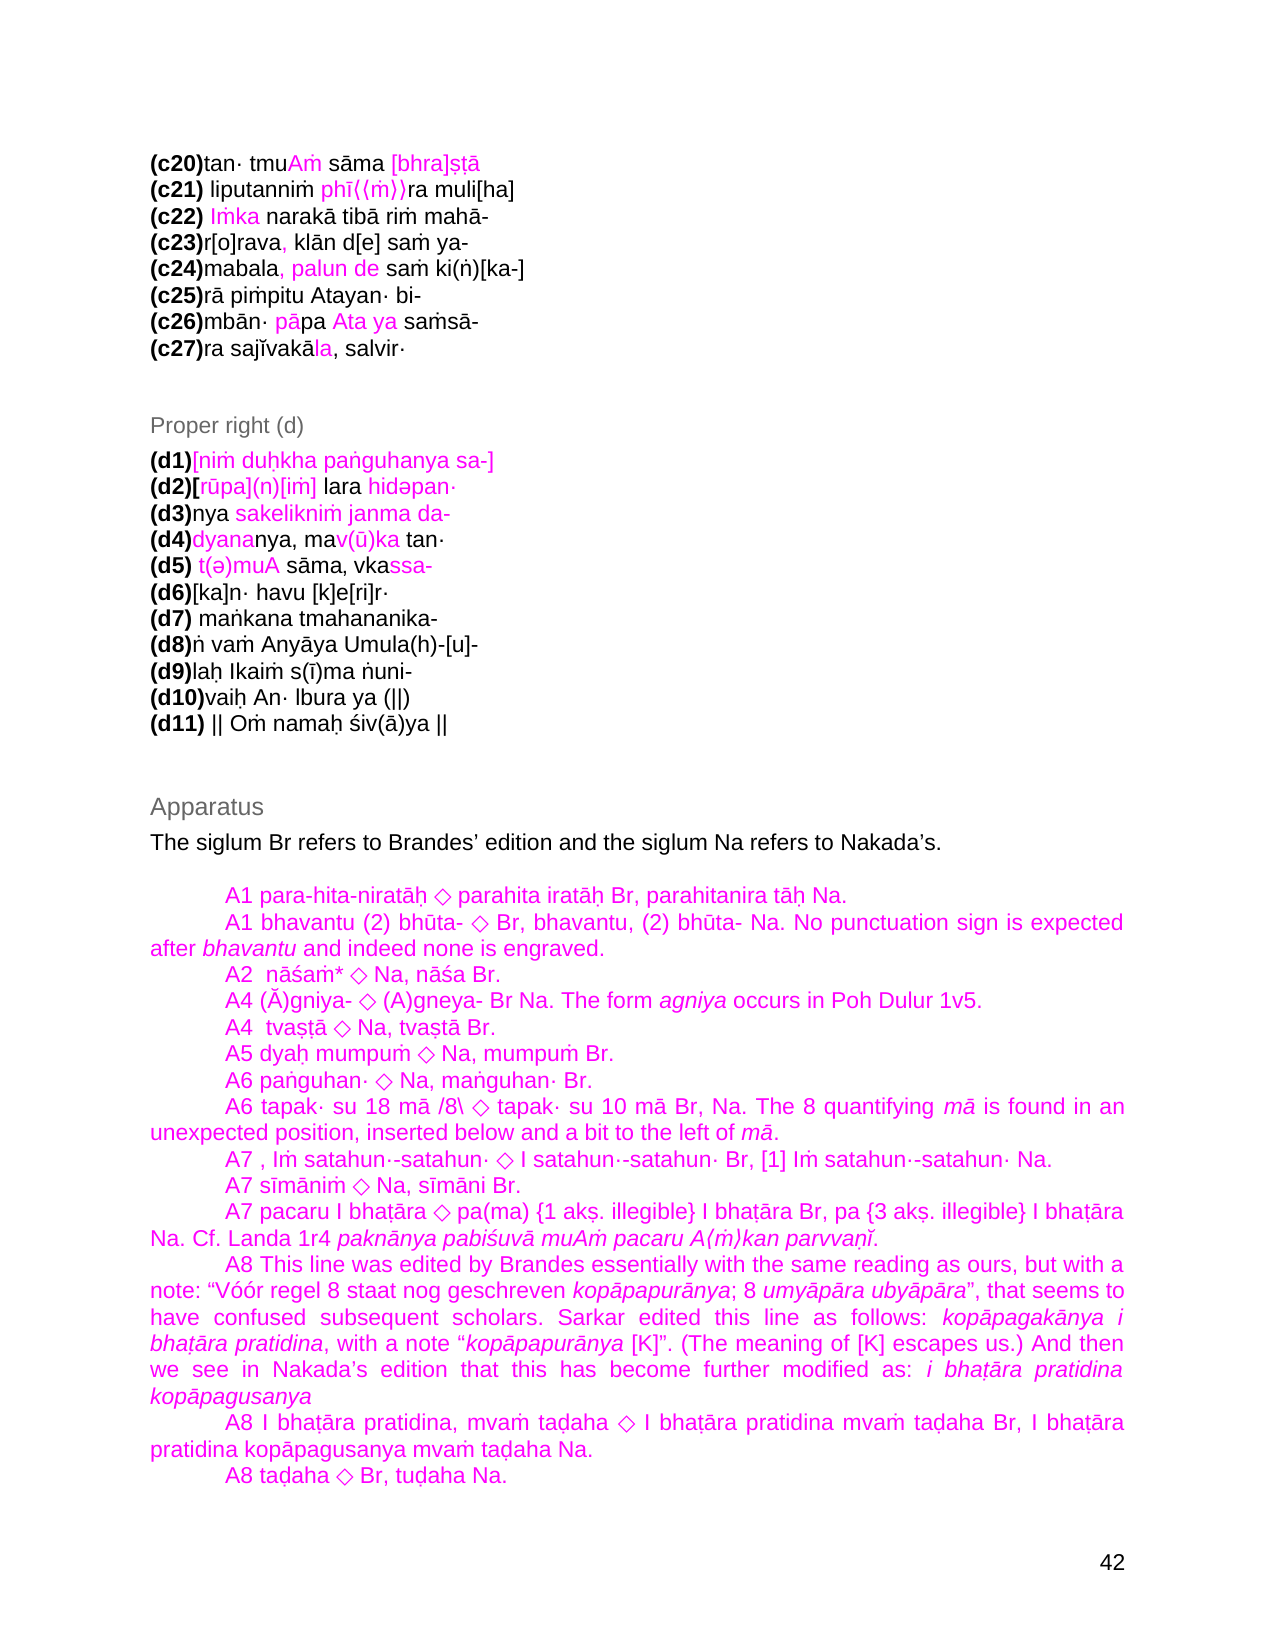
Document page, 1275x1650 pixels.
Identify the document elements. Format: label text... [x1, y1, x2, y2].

text A4 (Ă)gniya- ◇ (A)gneya- Br Na. The form agniya occurs in Poh Dulur 1v5. [150, 987, 1125, 1014]
text A7 pacaru I bhaṭāra ◇ pa(ma) {1 akṣ. illegible} I bhaṭāra Br, pa {3 akṣ. illegible} I bhaṭāra Na. Cf. Landa 1r4 paknānya pabiśuvā muAṁ pacaru A⟨ṁ⟩kan parvvaṇĭ. [150, 1198, 1125, 1251]
text (d7) maṅkana tmahananika- [150, 605, 1125, 631]
text A8 taḍaha ◇ Br, tuḍaha Na. [150, 1462, 1125, 1488]
subtitle Apparatus [150, 792, 1125, 821]
text A8 I bhaṭāra pratidina, mvaṁ taḍaha ◇ I bhaṭāra pratidina mvaṁ taḍaha Br, I bhaṭāra pratidina kopāpagusanya mvaṁ taḍaha Na. [150, 1409, 1125, 1462]
text A6 paṅguhan· ◇ Na, maṅguhan· Br. [150, 1067, 1125, 1093]
text (d5) t(ə)muA sāma‚ vkassa- [150, 552, 1125, 579]
text The siglum Br refers to Brandes’ edition and the siglum Na refers to Nakada’s. [150, 829, 1125, 856]
text (c21) liputanniṁ phī⟨⟨ṁ⟩⟩ra muli[ha] [150, 176, 1125, 203]
subtitle Proper right (d) [150, 412, 1125, 438]
text (c26)mbān· pāpa Ata ya saṁsā- [150, 308, 1125, 334]
text (d2)[rūpa](n)[iṁ] lara hidəpan· [150, 473, 1125, 499]
text (d4)dyananya, mav(ū)ka tan· [150, 526, 1125, 552]
text (c22) Iṁka narakā tibā riṁ mahā- [150, 203, 1125, 229]
text (c25)rā piṁpitu Atayan· bi- [150, 282, 1125, 308]
text (d11) || Oṁ namaḥ śiv(ā)ya || [150, 710, 1125, 737]
text A7 sīmāniṁ ◇ Na, sīmāni Br. [150, 1172, 1125, 1198]
text A6 tapak· su 18 mā /8\ ◇ tapak· su 10 mā Br, Na. The 8 quantifying mā is found in an unexpected position, inserted below and a bit to the left of mā. [150, 1093, 1125, 1146]
text A1 bhavantu (2) bhūta- ◇ Br, bhavantu, (2) bhūta- Na. No punctuation sign is expected after bhavantu and indeed none is engraved. [150, 908, 1125, 961]
text (c27)ra sajĭvakāla, salvir· [150, 334, 1125, 361]
text (d9)laḥ Ikaiṁ s(ī)ma ṅuni- [150, 658, 1125, 684]
text A7 , Iṁ satahun·-satahun· ◇ I satahun·-satahun· Br, [1] Iṁ satahun·-satahun· Na. [150, 1146, 1125, 1172]
text A2 nāśaṁ* ◇ Na, nāśa Br. [150, 961, 1125, 987]
text (d1)[niṁ duḥkha paṅguhanya sa-] [150, 447, 1125, 473]
text A1 para-hita-niratāḥ ◇ parahita iratāḥ Br, parahitanira tāḥ Na. [150, 882, 1125, 908]
text A8 This line was edited by Brandes essentially with the same reading as ours, but with a note: “Vóór regel 8 staat nog geschreven kopāpapurānya; 8 umyāpāra ubyāpāra”, that seems to have confused subsequent scholars. Sarkar edited this line as follows: kopāpagakānya i bhaṭāra pratidina, with a note “kopāpapurānya [K]”. (The meaning of [K] escapes us.) And then we see in Nakada’s edition that this has become further modified as: i bhaṭāra pratidina kopāpagusanya [150, 1251, 1125, 1409]
text A5 dyaḥ mumpuṁ ◇ Na, mumpuṁ Br. [150, 1040, 1125, 1067]
text A4 tvaṣṭā ◇ Na, tvaṣtā Br. [150, 1014, 1125, 1040]
text (d10)vaiḥ An· lbura ya (||) [150, 684, 1125, 710]
text (d6)[ka]n· havu [k]e[ri]r· [150, 579, 1125, 605]
text (c24)mabala, palun de saṁ ki(ṅ)[ka-] [150, 255, 1125, 282]
text (d8)ṅ vaṁ Anyāya Umula(h)-[u]- [150, 631, 1125, 658]
text (d3)nya sakelikniṁ janma da- [150, 499, 1125, 526]
text (c23)r[o]rava, klān d[e] saṁ ya- [150, 229, 1125, 255]
text (c20)tan· tmuAṁ sāma [bhra]ṣṭā [150, 150, 1125, 176]
